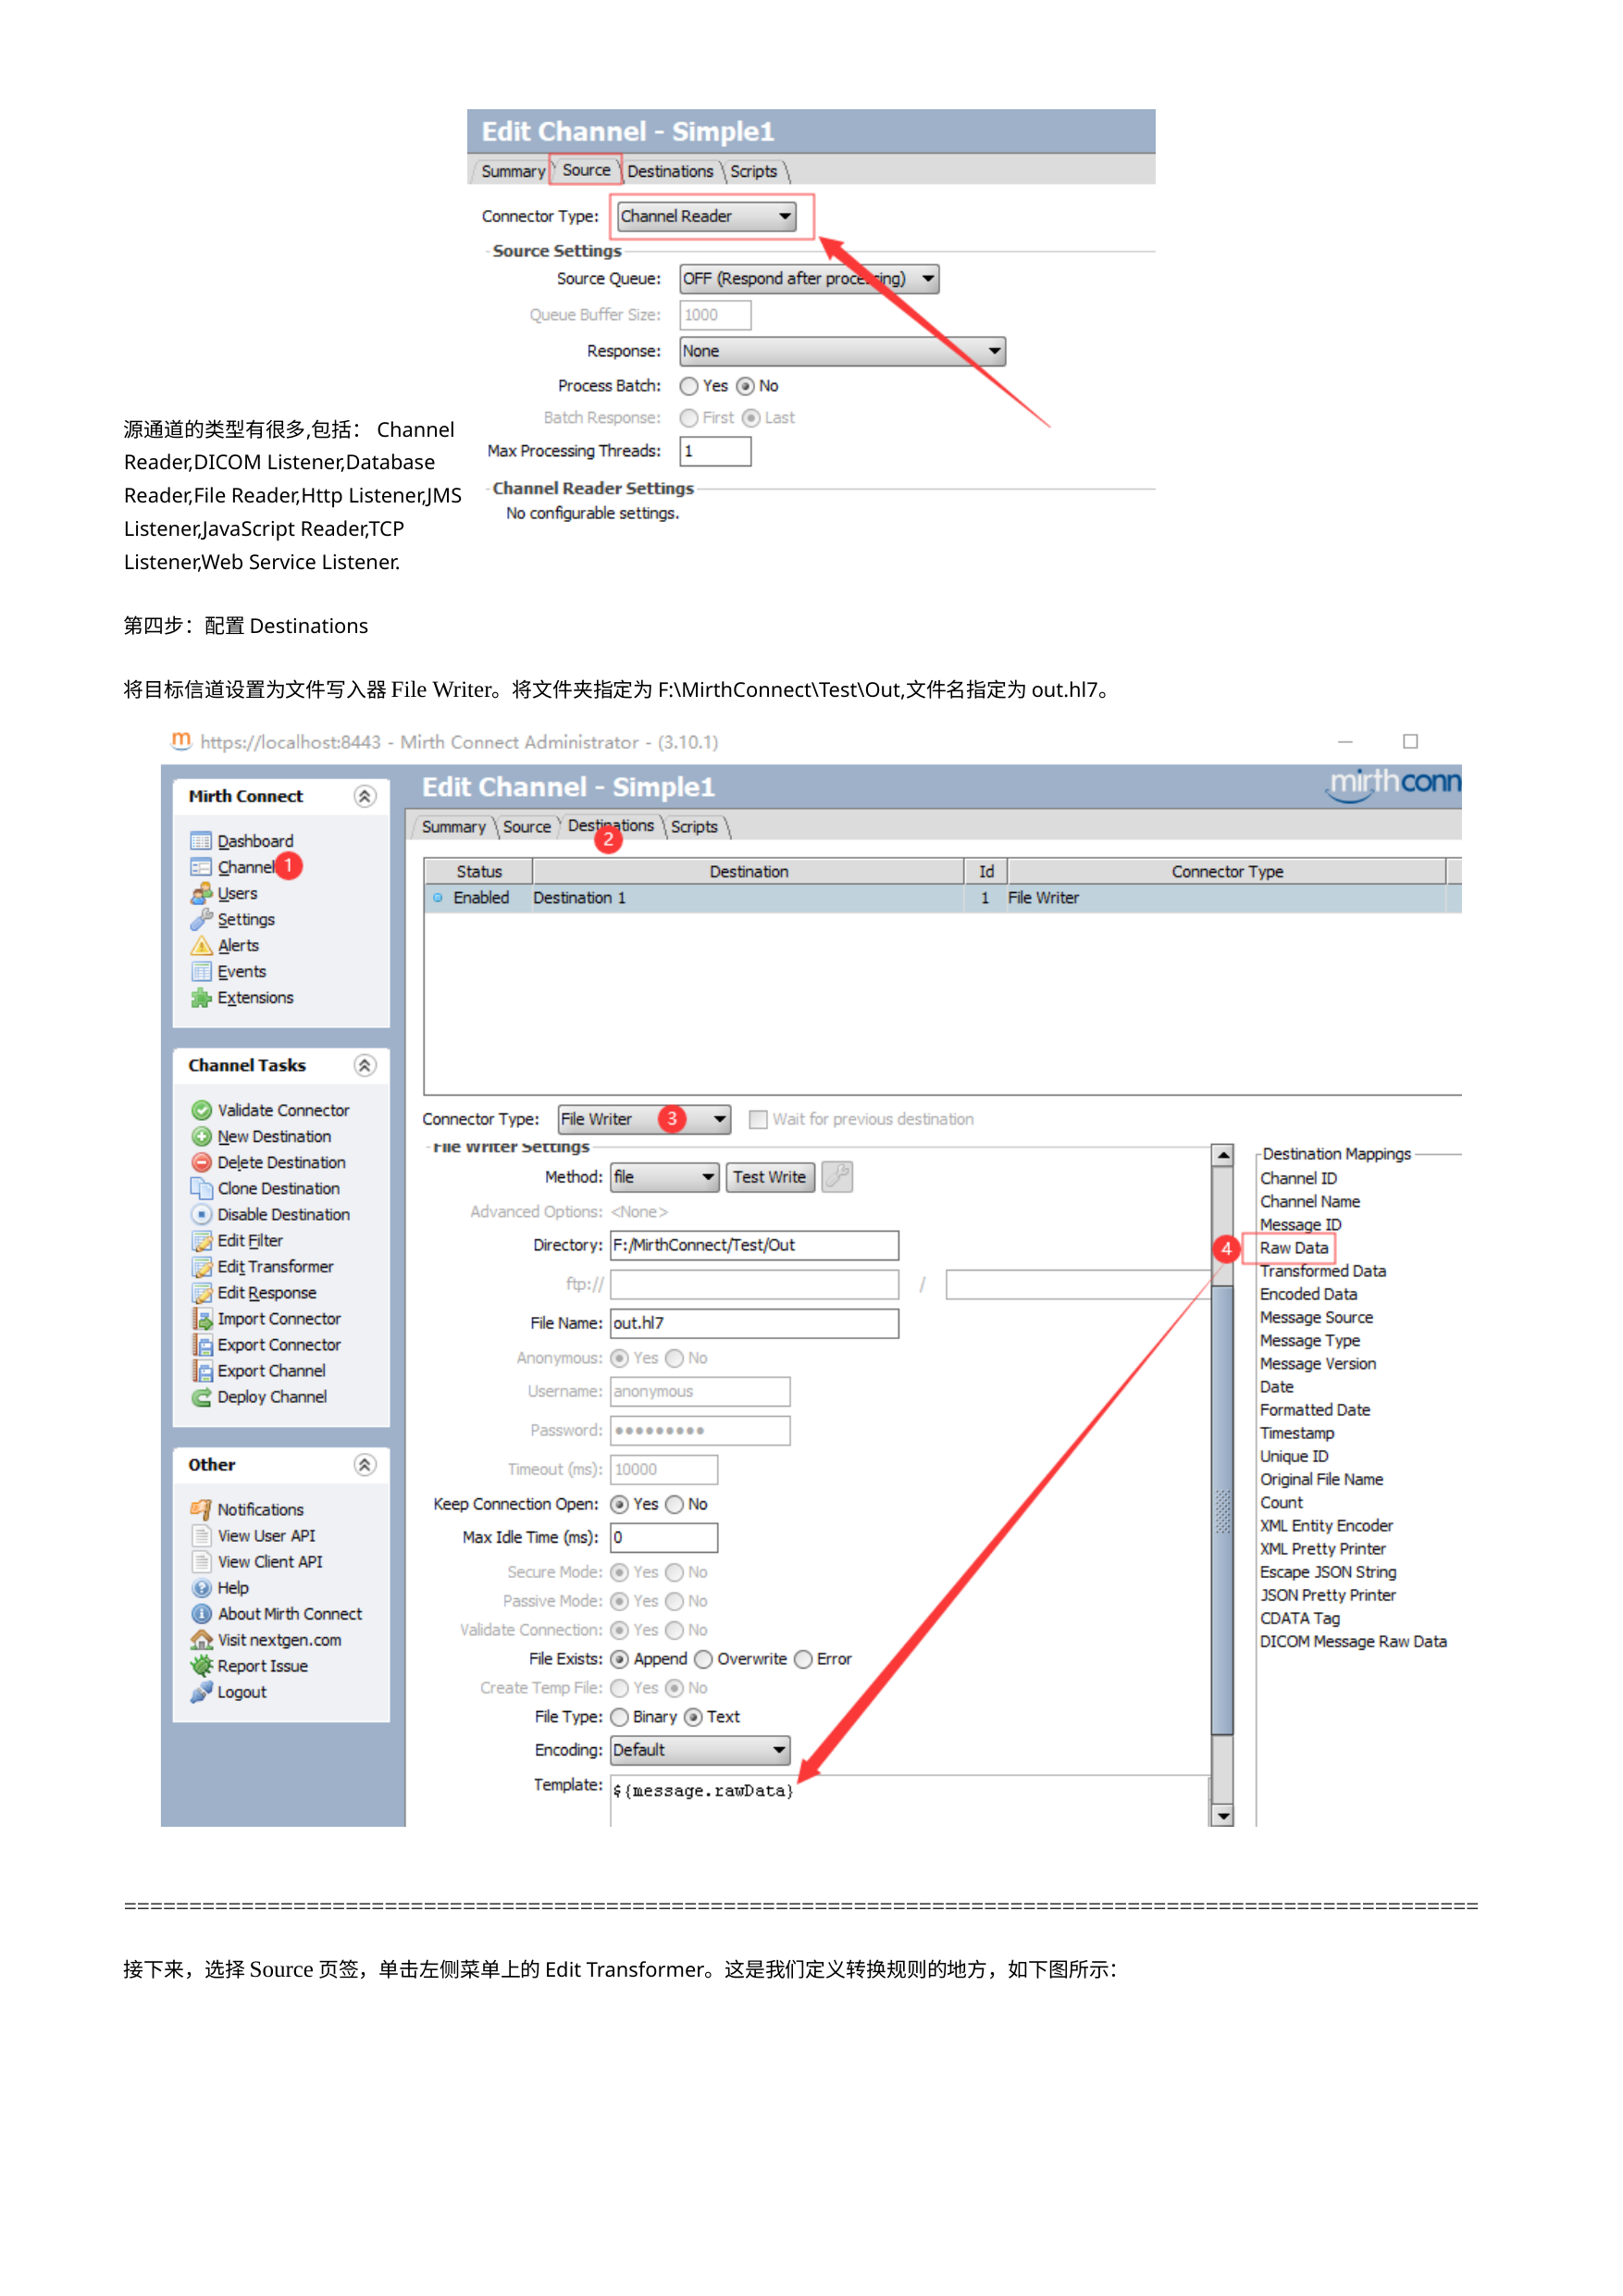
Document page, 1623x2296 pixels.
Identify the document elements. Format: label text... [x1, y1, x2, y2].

picture [160, 723, 1462, 1827]
text 将目标信道设置为文件写入器File Writer。将文件夹指定为F:\MirthConnect\Test\Out,文件名指定为out.hl7。 [124, 674, 1499, 703]
text 第四步：配置Destinations [124, 610, 1499, 639]
text 接下来，选择Source页签，单击左侧菜单上的Edit Transformer。这是我们定义转换规则的地方，如下图所示： [124, 1954, 1499, 1983]
text ======================================================================================================== [124, 1893, 1499, 1919]
text 源通道的类型有很多,包括： Channel Reader,DICOM Listener,Database Reader,File Reader,Http Listener,JMS Listener,JavaScript Reader,TCP Listener,Web Service Listener. [124, 414, 1499, 575]
picture [467, 109, 1156, 555]
